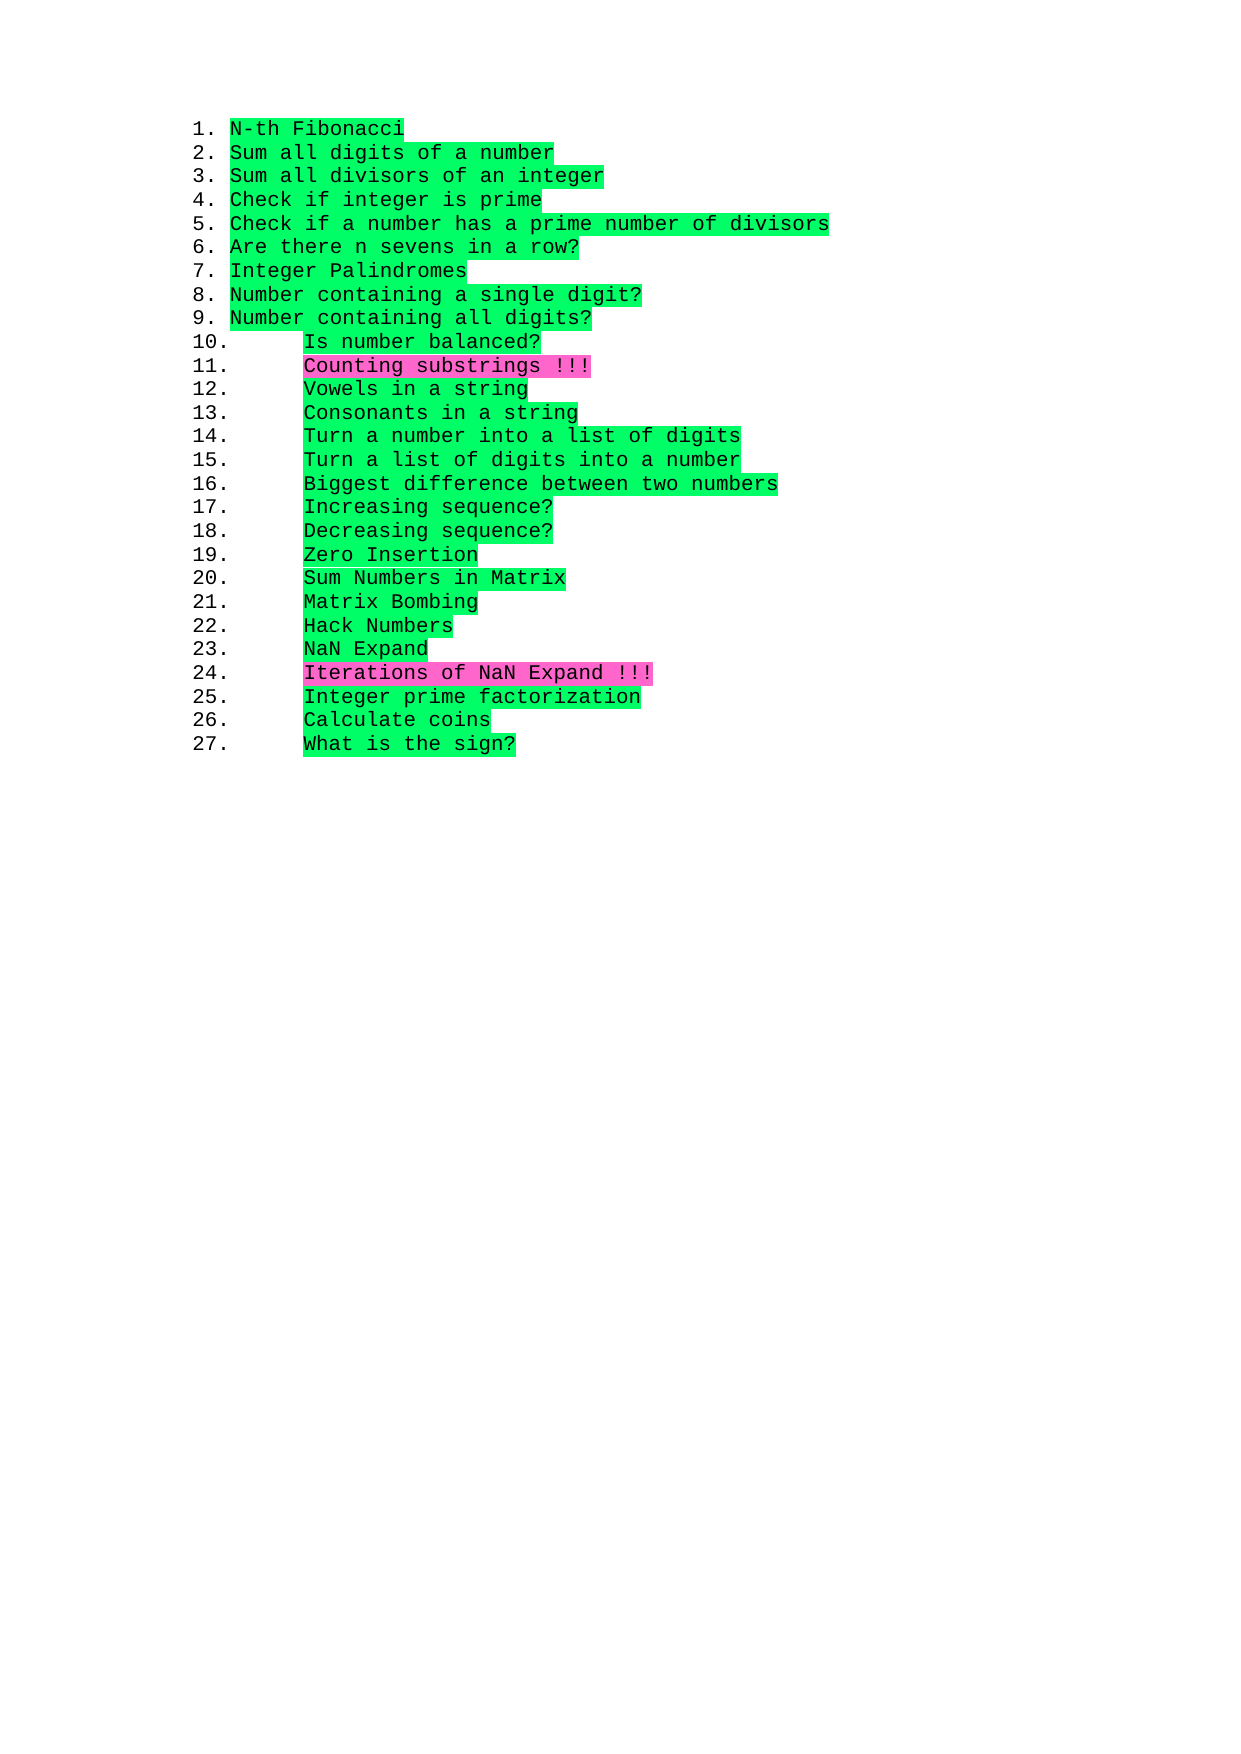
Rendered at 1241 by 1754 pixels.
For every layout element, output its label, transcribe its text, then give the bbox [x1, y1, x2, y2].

list NaN Expand [192, 638, 1122, 662]
list Check if integer is prime [192, 189, 1122, 213]
list What is the sign? [192, 733, 1122, 757]
list Integer Palindromes [192, 260, 1122, 284]
list Zero Insertion [192, 544, 1122, 567]
list Biggest difference between two numbers [192, 473, 1122, 496]
list Vowels in a string [192, 378, 1122, 402]
list Is number balanced? [192, 331, 1122, 354]
list Sum Numbers in Matrix [192, 567, 1122, 591]
list Sum all digits of a number [192, 142, 1122, 165]
list Consonants in a string [192, 402, 1122, 426]
list N-th Fibonacci [192, 118, 1122, 142]
list Integer prime factorization [192, 686, 1122, 709]
list Counting substrings !!! [192, 354, 1122, 378]
list Sum all divisors of an integer [192, 165, 1122, 189]
list Increasing sequence? [192, 496, 1122, 520]
list Matrix Bombing [192, 591, 1122, 615]
list Turn a number into a list of digits [192, 426, 1122, 449]
list Decreasing sequence? [192, 520, 1122, 544]
list Iterations of NaN Expand !!! [192, 662, 1122, 686]
list Are there n sevens in a row? [192, 236, 1122, 260]
list Check if a number has a prime number of divisors [192, 213, 1122, 236]
list Number containing a single digit? [192, 284, 1122, 307]
list Hack Numbers [192, 615, 1122, 638]
list Number containing all digits? [192, 307, 1122, 331]
list Calculate coins [192, 709, 1122, 733]
list Turn a list of digits into a number [192, 449, 1122, 473]
